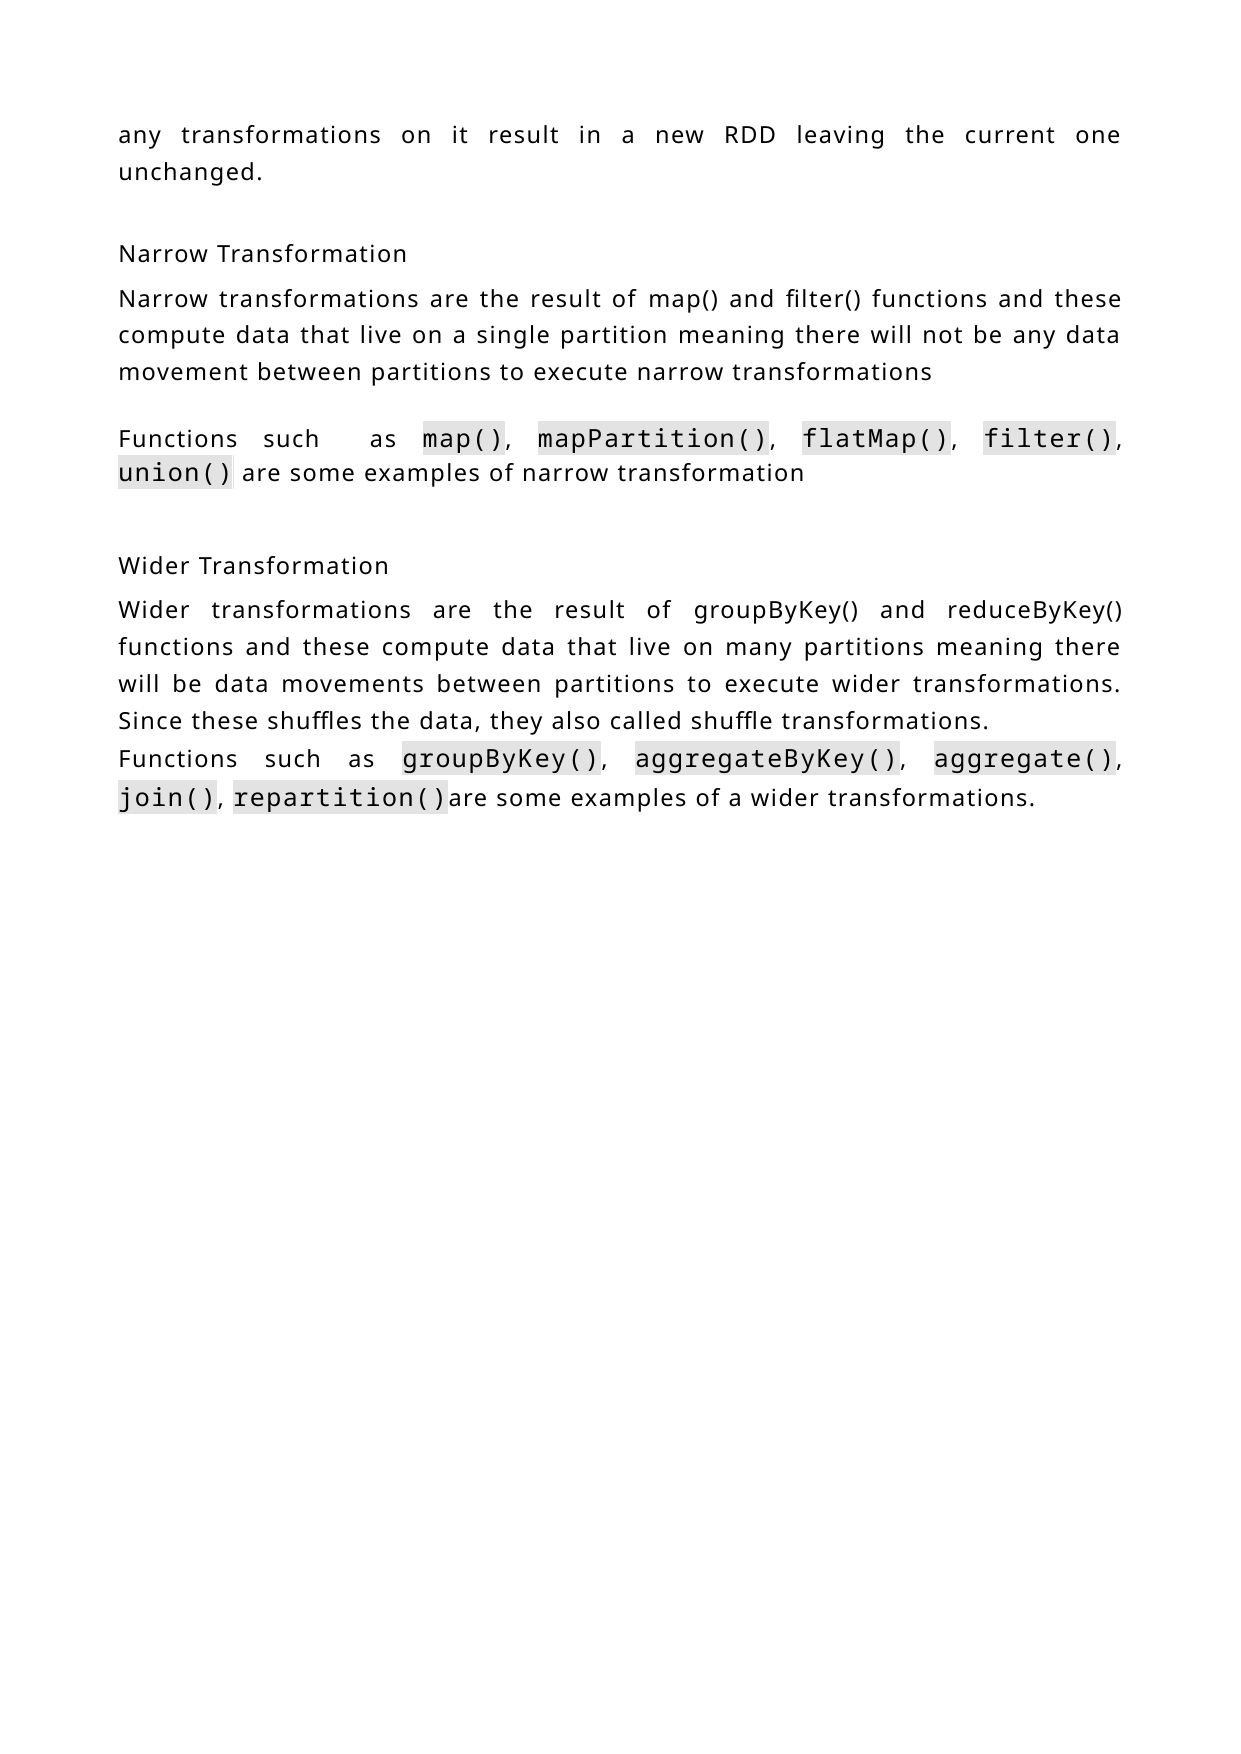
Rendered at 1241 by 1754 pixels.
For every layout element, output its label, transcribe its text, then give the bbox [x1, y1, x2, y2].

text Wider transformations are the result of groupByKey() and reduceByKey() functions and these compute data that live on many partitions meaning there will be data movements between partitions to execute wider transformations. Since these shuffles the data, they also called shuffle transformations. [118, 594, 1122, 736]
text any transformations on it result in a new RDD leaving the current one unchanged. [118, 118, 1122, 187]
subtitle Narrow Transformation [118, 237, 1122, 269]
text Narrow transformations are the result of map() and filter() functions and these compute data that live on a single partition meaning there will not be any data movement between partitions to execute narrow transformations [118, 282, 1122, 387]
text Functions such as groupByKey(), aggregateByKey(), aggregate(), join(), repartition()are some examples of a wider transformations. [118, 741, 1122, 814]
subtitle Wider Transformation [118, 549, 1122, 581]
list Functions such as map(), mapPartition(), flatMap(), filter(), union() are some examples of narrow transformation [118, 421, 1122, 489]
